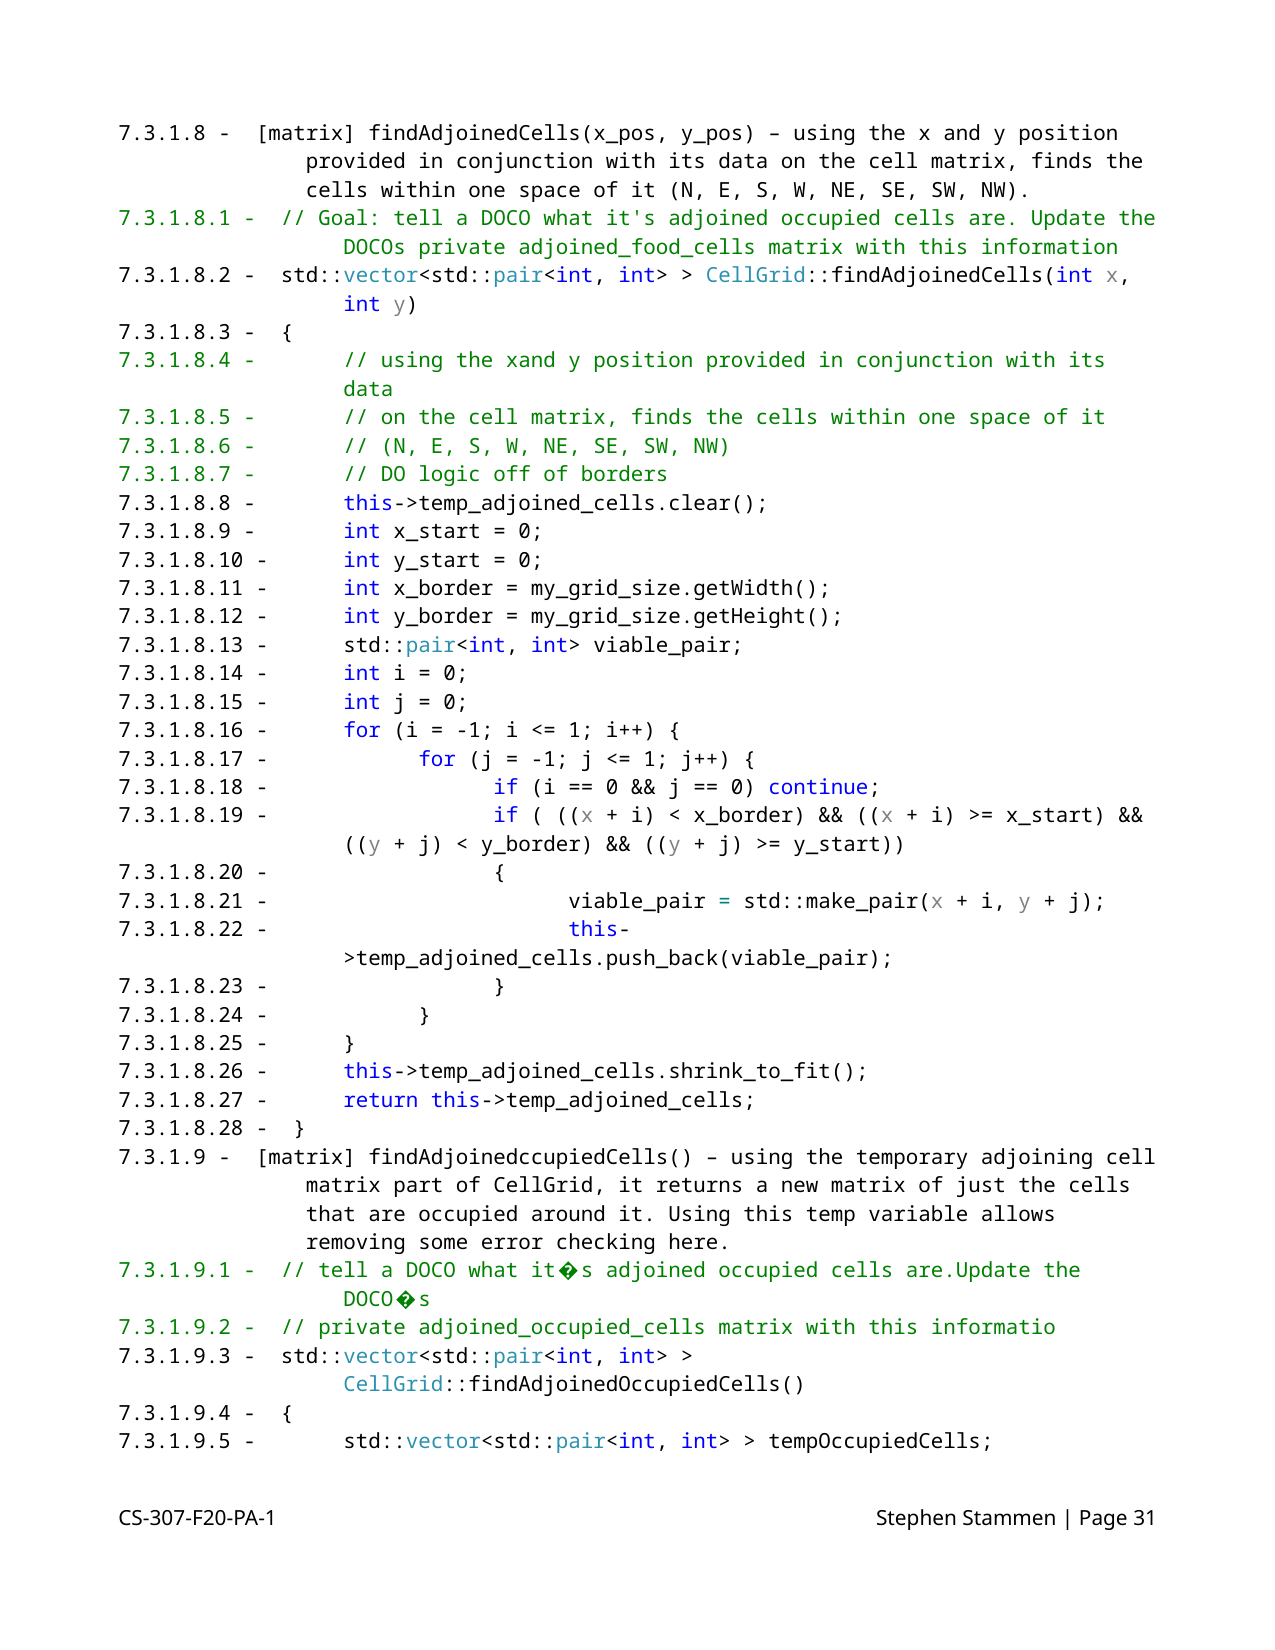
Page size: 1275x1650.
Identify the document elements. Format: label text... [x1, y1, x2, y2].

list // (N, E, S, W, NE, SE, SW, NW) [118, 431, 1157, 459]
list { [118, 317, 1157, 346]
list { [118, 857, 1157, 886]
list } [118, 971, 1157, 1000]
list // Goal: tell a DOCO what it's adjoined occupied cells are. Update the DOCOs private adjoined_food_cells matrix with this information [118, 203, 1157, 260]
list } [118, 1113, 1157, 1142]
list // DO logic off of borders [118, 459, 1157, 488]
list this->temp_adjoined_cells.clear(); [118, 488, 1157, 516]
list viable_pair = std::make_pair(x + i, y + j); [118, 886, 1157, 914]
list std::pair<int, int> viable_pair; [118, 630, 1157, 658]
list // private adjoined_occupied_cells matrix with this informatio [118, 1312, 1157, 1341]
list { [118, 1398, 1157, 1426]
list int y_border = my_grid_size.getHeight(); [118, 602, 1157, 630]
list [matrix] findAdjoinedCells(x_pos, y_pos) – using the x and y position provided in conjunction with its data on the cell matrix, finds the cells within one space of it (N, E, S, W, NE, SE, SW, NW). [118, 118, 1157, 203]
list return this->temp_adjoined_cells; [118, 1085, 1157, 1113]
list [matrix] findAdjoinedccupiedCells() – using the temporary adjoining cell matrix part of CellGrid, it returns a new matrix of just the cells that are occupied around it. Using this temp variable allows removing some error checking here. [118, 1142, 1157, 1256]
list // using the xand y position provided in conjunction with its data [118, 346, 1157, 402]
list // tell a DOCO what it�s adjoined occupied cells are.Update the DOCO�s [118, 1256, 1157, 1312]
list this->temp_adjoined_cells.shrink_to_fit(); [118, 1057, 1157, 1085]
list } [118, 1000, 1157, 1028]
list int j = 0; [118, 687, 1157, 715]
list int x_border = my_grid_size.getWidth(); [118, 573, 1157, 602]
list if ( ((x + i) < x_border) && ((x + i) >= x_start) && ((y + j) < y_border) && ((y + j) >= y_start)) [118, 801, 1157, 857]
list std::vector<std::pair<int, int> > CellGrid::findAdjoinedCells(int x, int y) [118, 260, 1157, 317]
list std::vector<std::pair<int, int> > CellGrid::findAdjoinedOccupiedCells() [118, 1341, 1157, 1398]
list // on the cell matrix, finds the cells within one space of it [118, 402, 1157, 431]
list int i = 0; [118, 658, 1157, 687]
list this->temp_adjoined_cells.push_back(viable_pair); [118, 914, 1157, 971]
list } [118, 1028, 1157, 1057]
list std::vector<std::pair<int, int> > tempOccupiedCells; [118, 1426, 1157, 1455]
list for (i = -1; i <= 1; i++) { [118, 715, 1157, 744]
list if (i == 0 && j == 0) continue; [118, 772, 1157, 801]
list for (j = -1; j <= 1; j++) { [118, 744, 1157, 772]
list int y_start = 0; [118, 545, 1157, 573]
list int x_start = 0; [118, 516, 1157, 545]
